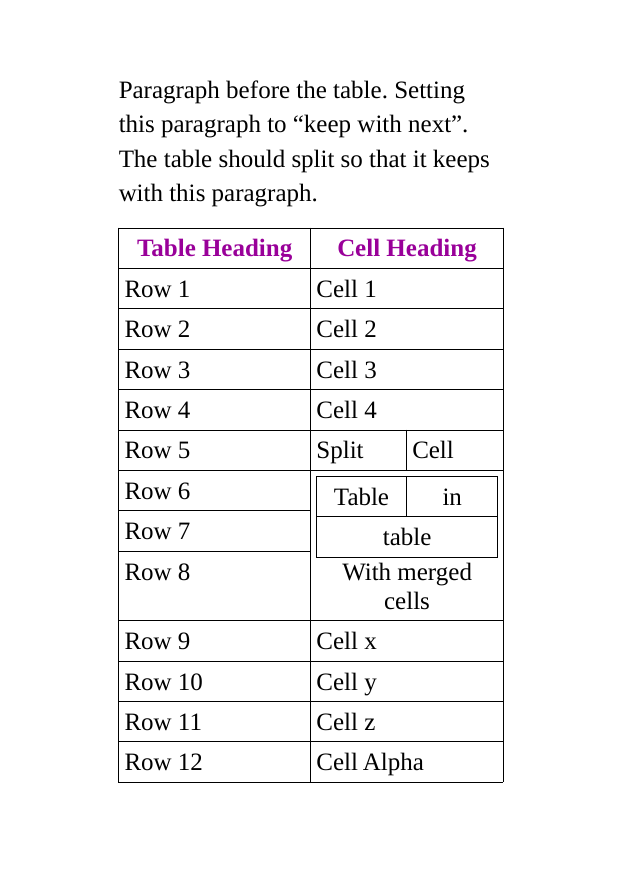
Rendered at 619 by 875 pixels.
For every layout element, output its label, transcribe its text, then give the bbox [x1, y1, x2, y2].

table_header Table [317, 477, 406, 516]
table_cell With merged cells [311, 471, 503, 620]
table_header in [407, 477, 497, 516]
table_header Cell Heading [311, 229, 503, 268]
table_cell Row 4 [119, 390, 310, 429]
table_cell Row 11 [119, 702, 310, 741]
table_cell Row 7 [119, 511, 310, 551]
table_cell Cell [407, 431, 503, 470]
table_cell Cell y [311, 662, 503, 701]
table_cell Row 12 [119, 742, 310, 782]
table_cell Cell 3 [311, 350, 503, 389]
table_cell Row 8 [119, 552, 310, 620]
table_cell Cell 4 [311, 390, 503, 429]
table_cell table [317, 517, 497, 557]
table_cell Split [311, 431, 406, 470]
table_cell Row 6 [119, 471, 310, 510]
table_header Table Heading [119, 229, 310, 268]
table_cell Cell x [311, 621, 503, 661]
table_cell Cell Alpha [311, 742, 503, 782]
table_cell Cell 1 [311, 269, 503, 308]
table_cell Row 2 [119, 309, 310, 349]
text Paragraph before the table. Setting this paragraph to “keep with next”. The table should split so that it keeps with this paragraph. [118, 75, 500, 207]
table_cell Row 3 [119, 350, 310, 389]
table_cell Cell 2 [311, 309, 503, 349]
table_cell Row 10 [119, 662, 310, 701]
table_cell Row 5 [119, 431, 310, 470]
table_cell Row 9 [119, 621, 310, 661]
table_cell Row 1 [119, 269, 310, 308]
table_cell Cell z [311, 702, 503, 741]
